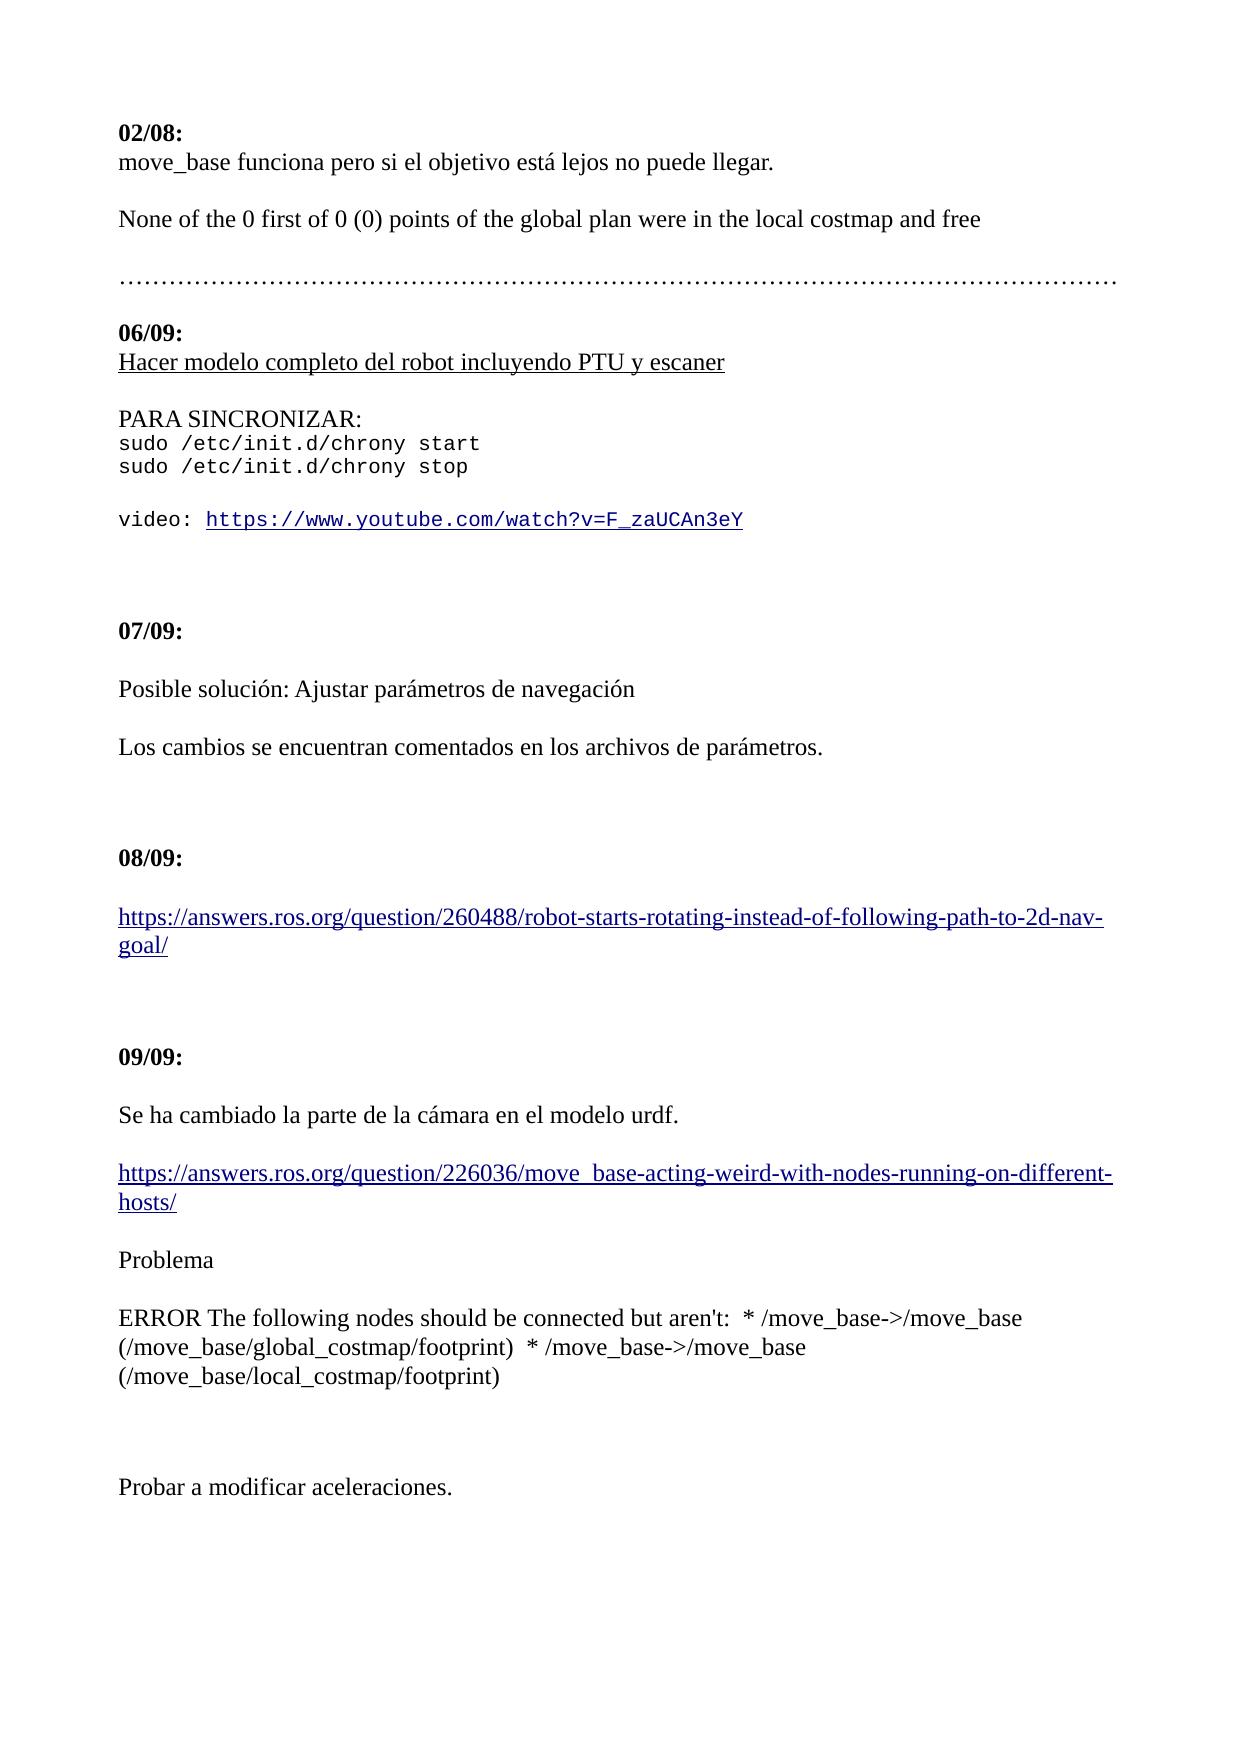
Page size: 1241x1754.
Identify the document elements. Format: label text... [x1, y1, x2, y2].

text sudo /etc/init.d/chrony stop [118, 456, 1122, 480]
text move_base funciona pero si el objetivo está lejos no puede llegar. [118, 147, 1122, 176]
text Hacer modelo completo del robot incluyendo PTU y escaner [118, 347, 1122, 376]
text https://answers.ros.org/question/226036/move_base-acting-weird-with-nodes-running-on-different-hosts/ [118, 1158, 1122, 1216]
text 02/08: [118, 118, 1122, 147]
text sudo /etc/init.d/chrony start [118, 433, 1122, 456]
text ………………………………………………………………………………………………………… [118, 261, 1122, 290]
text PARA SINCRONIZAR: [118, 404, 1122, 433]
text 07/09: [118, 616, 1122, 644]
text Se ha cambiado la parte de la cámara en el modelo urdf. [118, 1100, 1122, 1129]
text Probar a modificar aceleraciones. [118, 1472, 1122, 1501]
text 08/09: [118, 843, 1122, 872]
text ERROR The following nodes should be connected but aren't: * /move_base->/move_base (/move_base/global_costmap/footprint) * /move_base->/move_base (/move_base/local_costmap/footprint) [118, 1303, 1122, 1390]
text 09/09: [118, 1042, 1122, 1071]
text video: https://www.youtube.com/watch?v=F_zaUCAn3eY [118, 509, 1122, 533]
text https://answers.ros.org/question/260488/robot-starts-rotating-instead-of-following-path-to-2d-nav-goal/ [118, 902, 1122, 959]
text 06/09: [118, 318, 1122, 347]
text Problema [118, 1245, 1122, 1274]
text Los cambios se encuentran comentados en los archivos de parámetros. [118, 732, 1122, 761]
text Posible solución: Ajustar parámetros de navegación [118, 674, 1122, 703]
text None of the 0 first of 0 (0) points of the global plan were in the local costmap and free [118, 204, 1122, 233]
